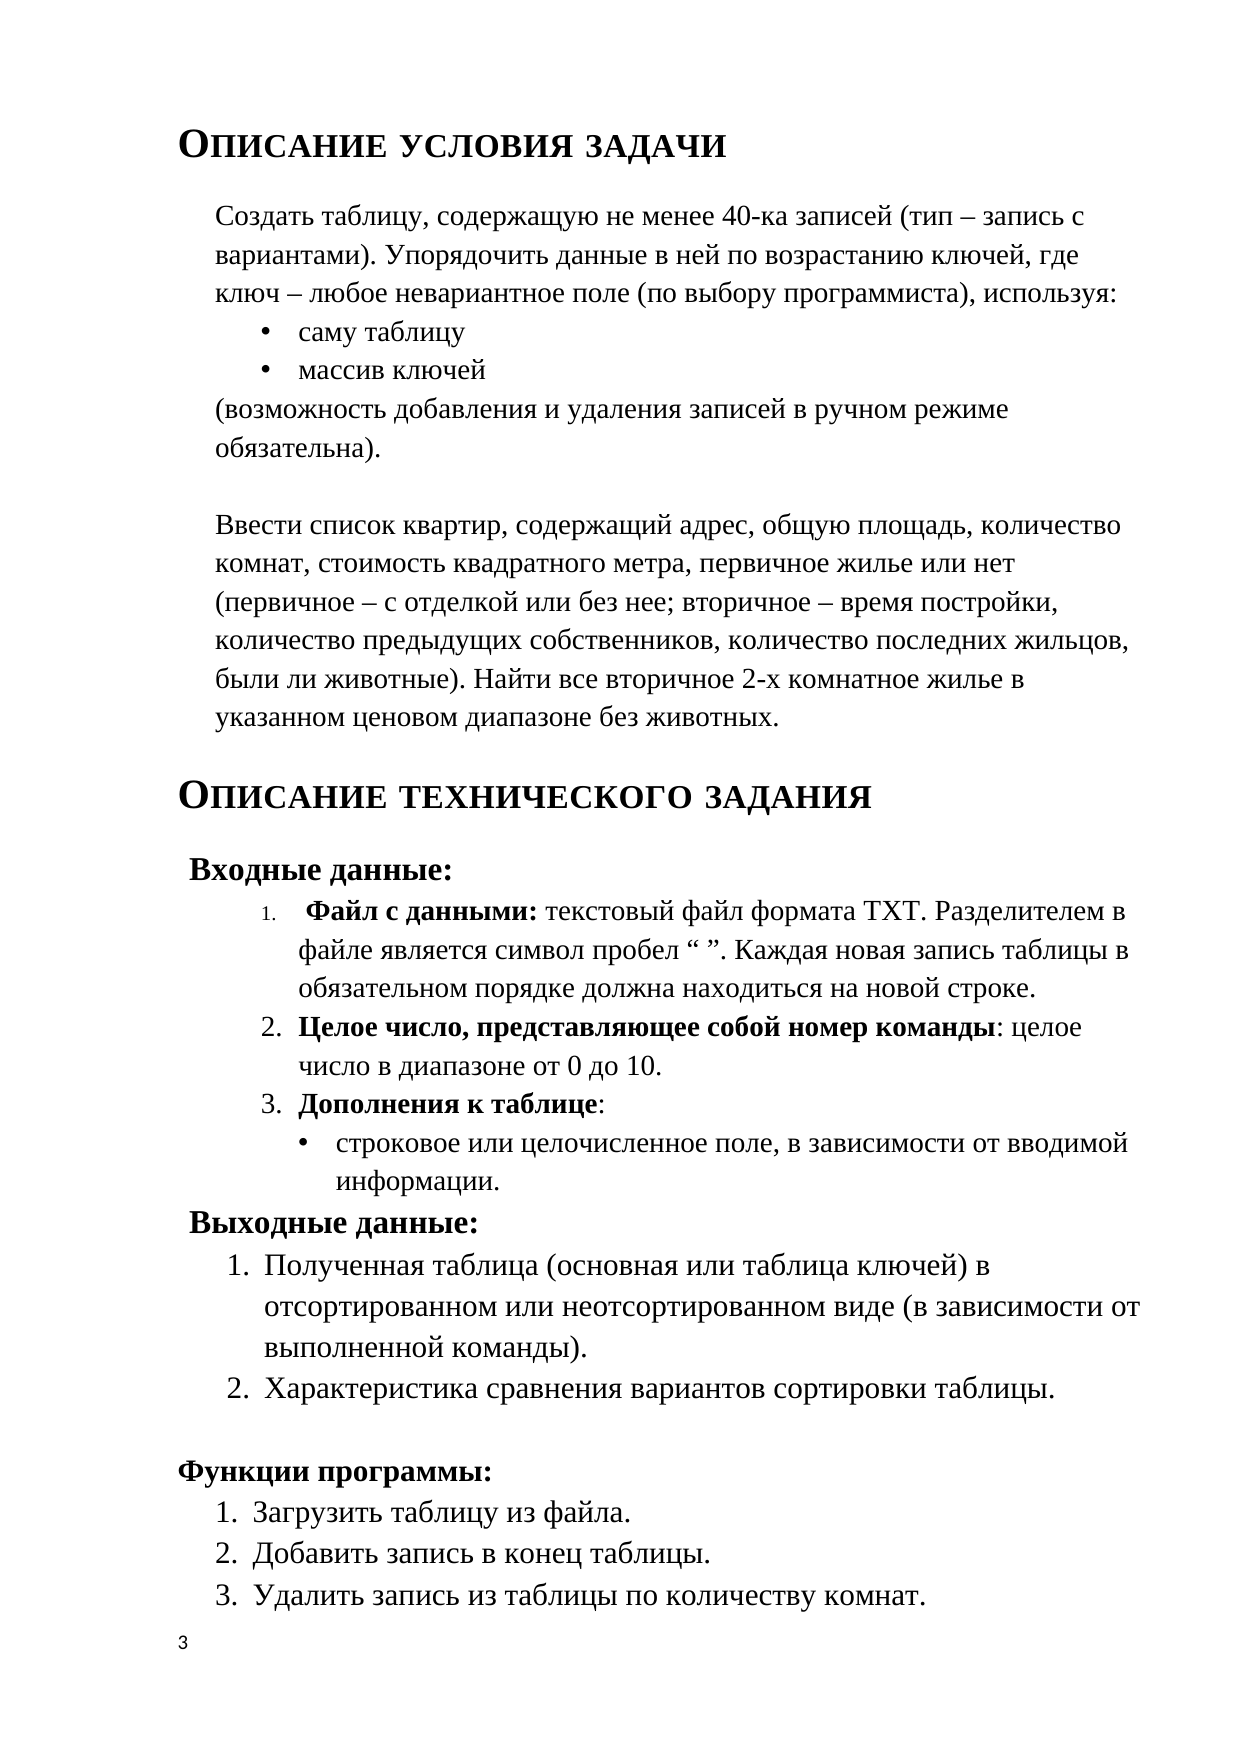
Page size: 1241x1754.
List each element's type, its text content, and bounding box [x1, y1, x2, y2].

subtitle Описание технического задания [177, 769, 1152, 817]
list Ввести список квартир, содержащий адрес, общую площадь, количество комнат, стоимость квадратного метра, первичное жилье или нет (первичное – с отделкой или без нее; вторичное – время постройки, количество предыдущих собственников, количество последних жильцов, были ли животные). Найти все вторичное 2-х комнатное жилье в указанном ценовом диапазоне без животных. [215, 507, 1152, 733]
list Загрузить таблицу из файла. [215, 1493, 1152, 1529]
list Входные данные: [189, 849, 1152, 888]
list Целое число, представляющее собой номер команды: целое число в диапазоне от 0 до 10. [261, 1009, 1152, 1081]
list массив ключей [261, 352, 1152, 386]
list Добавить запись в конец таблицы. [215, 1535, 1152, 1571]
list Файл с данными: текстовый файл формата TXT. Разделителем в файле является символ пробел “ ”. Каждая новая запись таблицы в обязательном порядке должна находиться на новой строке. [261, 893, 1152, 1004]
list Удалить запись из таблицы по количеству комнат. [215, 1576, 1152, 1612]
list Характеристика сравнения вариантов сортировки таблицы. [226, 1370, 1152, 1406]
list строковое или целочисленное поле, в зависимости от вводимой информации. [298, 1125, 1152, 1197]
list саму таблицу [261, 314, 1152, 347]
list Выходные данные: [189, 1202, 1152, 1240]
subtitle Описание условия задачи [177, 118, 1152, 166]
list Полученная таблица (основная или таблица ключей) в отсортированном или неотсортированном виде (в зависимости от выполненной команды). [226, 1246, 1152, 1364]
list Дополнения к таблице: [261, 1086, 1152, 1120]
list (возможность добавления и удаления записей в ручном режиме обязательна). [215, 391, 1152, 463]
list Создать таблицу, содержащую не менее 40-ка записей (тип – запись с вариантами). Упорядочить данные в ней по возрастанию ключей, где ключ – любое невариантное поле (по выбору программиста), используя: [215, 198, 1152, 309]
list Функции программы: [177, 1452, 1152, 1488]
